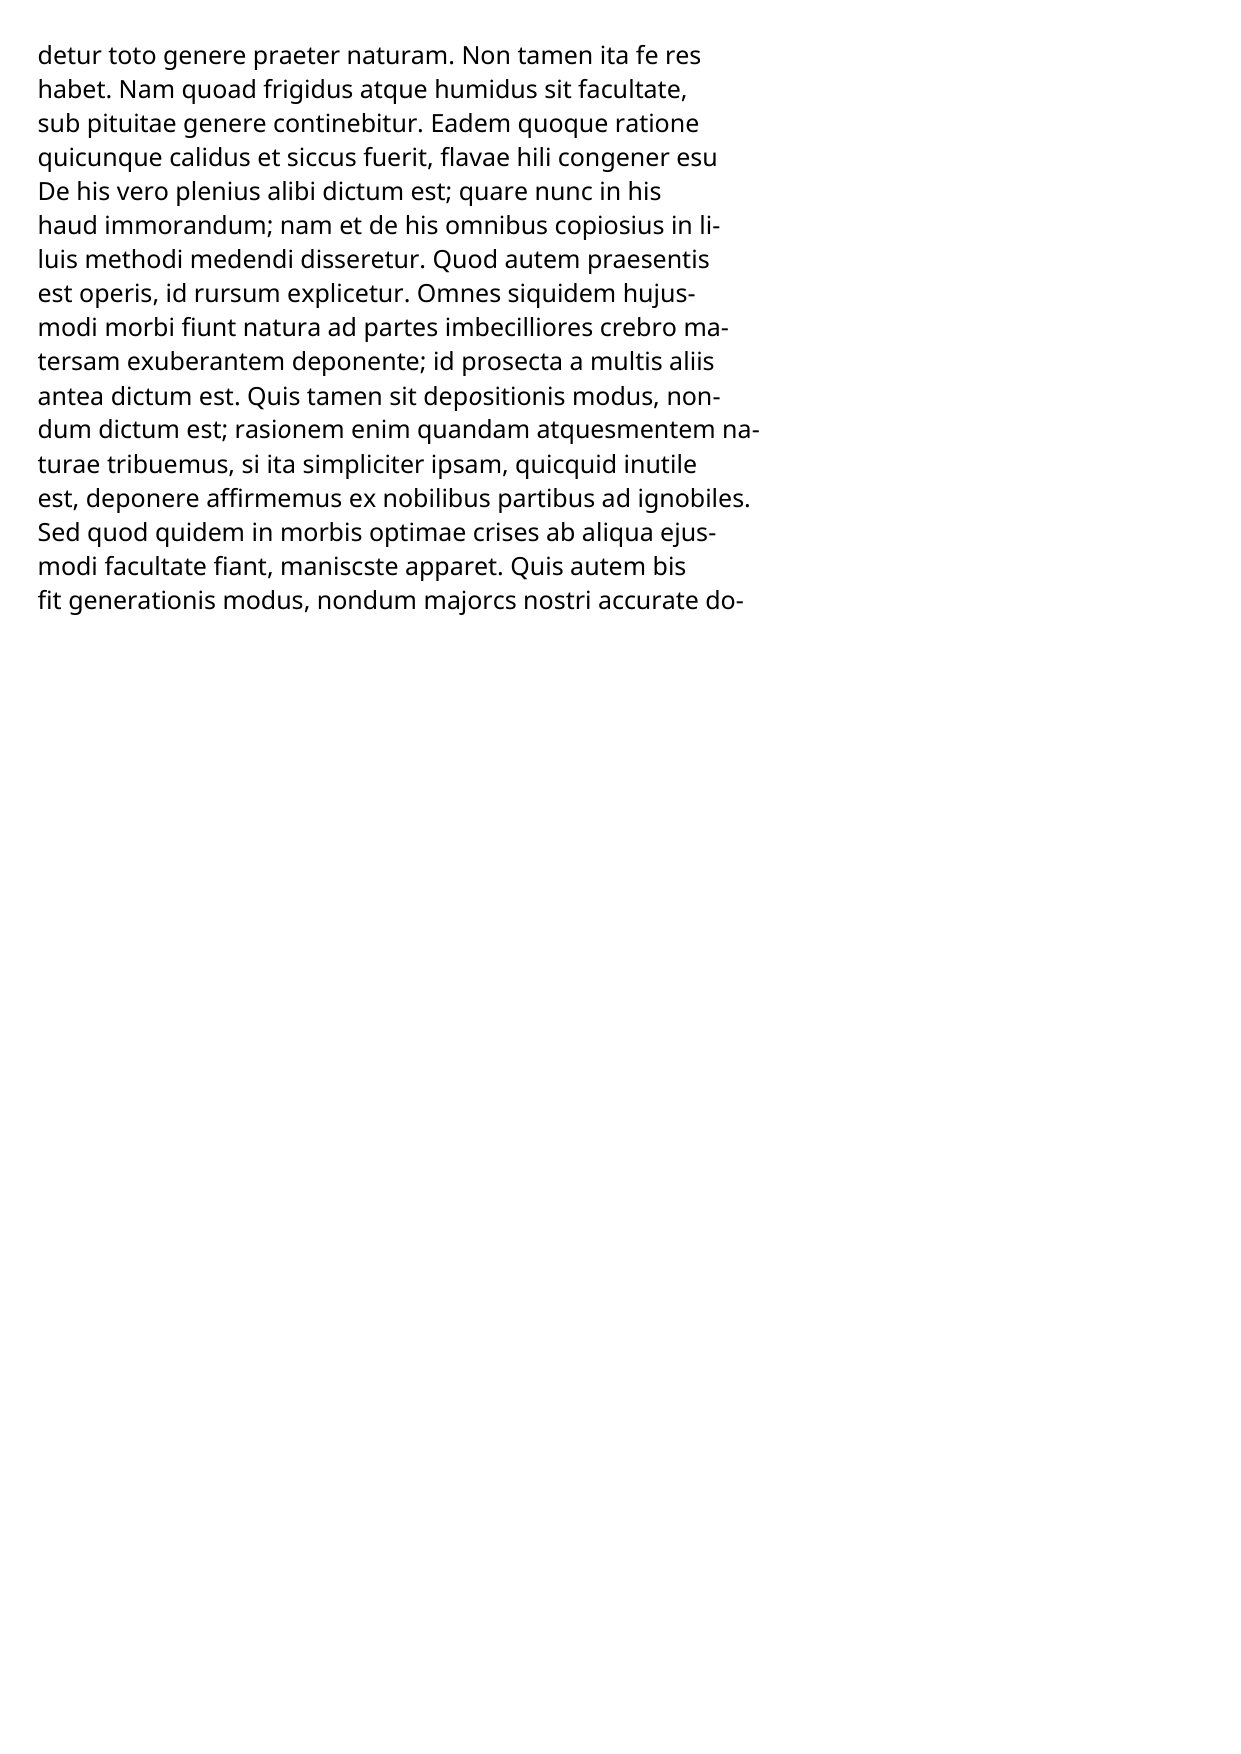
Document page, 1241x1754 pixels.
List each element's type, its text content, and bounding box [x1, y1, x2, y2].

text detur toto genere praeter naturam. Non tamen ita fe res habet. Nam quoad frigidus atque humidus sit facultate, sub pituitae genere continebitur. Eadem quoque ratione quicunque calidus et siccus fuerit, flavae hili congener esu De his vero plenius alibi dictum est; quare nunc in his haud immorandum; nam et de his omnibus copiosius in li- luis methodi medendi disseretur. Quod autem praesentis est operis, id rursum explicetur. Omnes siquidem hujus- modi morbi fiunt natura ad partes imbecilliores crebro ma- tersam exuberantem deponente; id prosecta a multis aliis antea dictum est. Quis tamen sit depositionis modus, non- dum dictum est; rasionem enim quandam atquesmentem na- turae tribuemus, si ita simpliciter ipsam, quicquid inutile est, deponere affirmemus ex nobilibus partibus ad ignobiles. Sed quod quidem in morbis optimae crises ab aliqua ejus- modi facultate fiant, maniscste apparet. Quis autem bis fit generationis modus, nondum majorcs nostri accurate do- [37, 37, 1203, 617]
